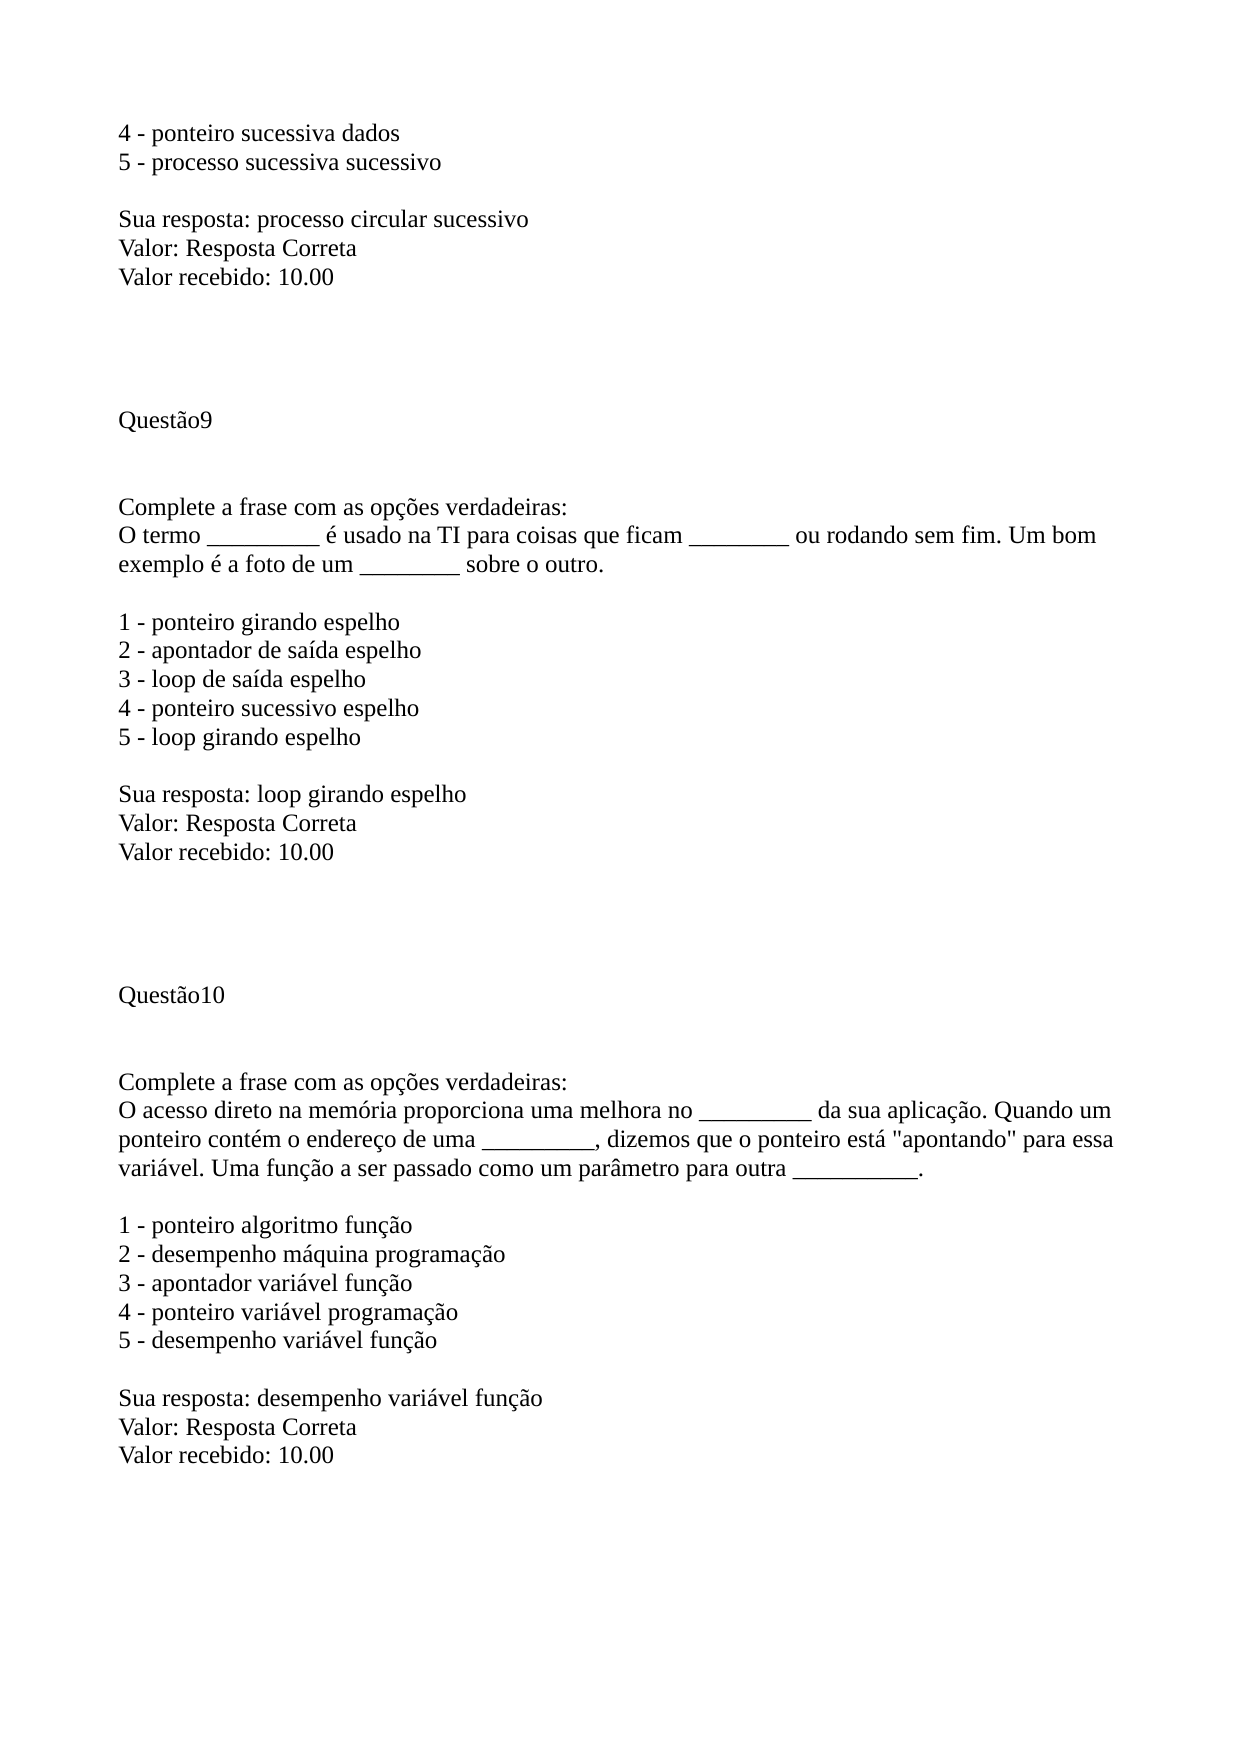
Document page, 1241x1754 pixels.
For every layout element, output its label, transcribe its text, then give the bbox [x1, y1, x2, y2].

text 1 - ponteiro girando espelho [118, 607, 1122, 636]
text Complete a frase com as opções verdadeiras: [118, 1067, 1122, 1096]
text O acesso direto na memória proporciona uma melhora no _________ da sua aplicação. Quando um ponteiro contém o endereço de uma _________, dizemos que o ponteiro está "apontando" para essa variável. Uma função a ser passado como um parâmetro para outra __________. [118, 1096, 1122, 1182]
text Valor: Resposta Correta [118, 1412, 1122, 1441]
text Sua resposta: loop girando espelho [118, 779, 1122, 808]
text 5 - loop girando espelho [118, 722, 1122, 751]
text 2 - apontador de saída espelho [118, 636, 1122, 664]
text Questão10 [118, 981, 1122, 1009]
text 3 - apontador variável função [118, 1268, 1122, 1297]
text 1 - ponteiro algoritmo função [118, 1211, 1122, 1239]
text 4 - ponteiro sucessivo espelho [118, 693, 1122, 722]
text 2 - desempenho máquina programação [118, 1239, 1122, 1268]
text Questão9 [118, 406, 1122, 434]
text Complete a frase com as opções verdadeiras: [118, 492, 1122, 521]
text Valor recebido: 10.00 [118, 1441, 1122, 1469]
text 4 - ponteiro variável programação [118, 1297, 1122, 1326]
text 4 - ponteiro sucessiva dados [118, 118, 1122, 147]
text Valor recebido: 10.00 [118, 262, 1122, 291]
text Valor recebido: 10.00 [118, 837, 1122, 866]
text 5 - desempenho variável função [118, 1326, 1122, 1354]
text Valor: Resposta Correta [118, 808, 1122, 837]
text Sua resposta: processo circular sucessivo [118, 204, 1122, 233]
text 5 - processo sucessiva sucessivo [118, 147, 1122, 176]
text Valor: Resposta Correta [118, 233, 1122, 262]
text 3 - loop de saída espelho [118, 664, 1122, 693]
text Sua resposta: desempenho variável função [118, 1383, 1122, 1412]
text O termo _________ é usado na TI para coisas que ficam ________ ou rodando sem fim. Um bom exemplo é a foto de um ________ sobre o outro. [118, 521, 1122, 578]
